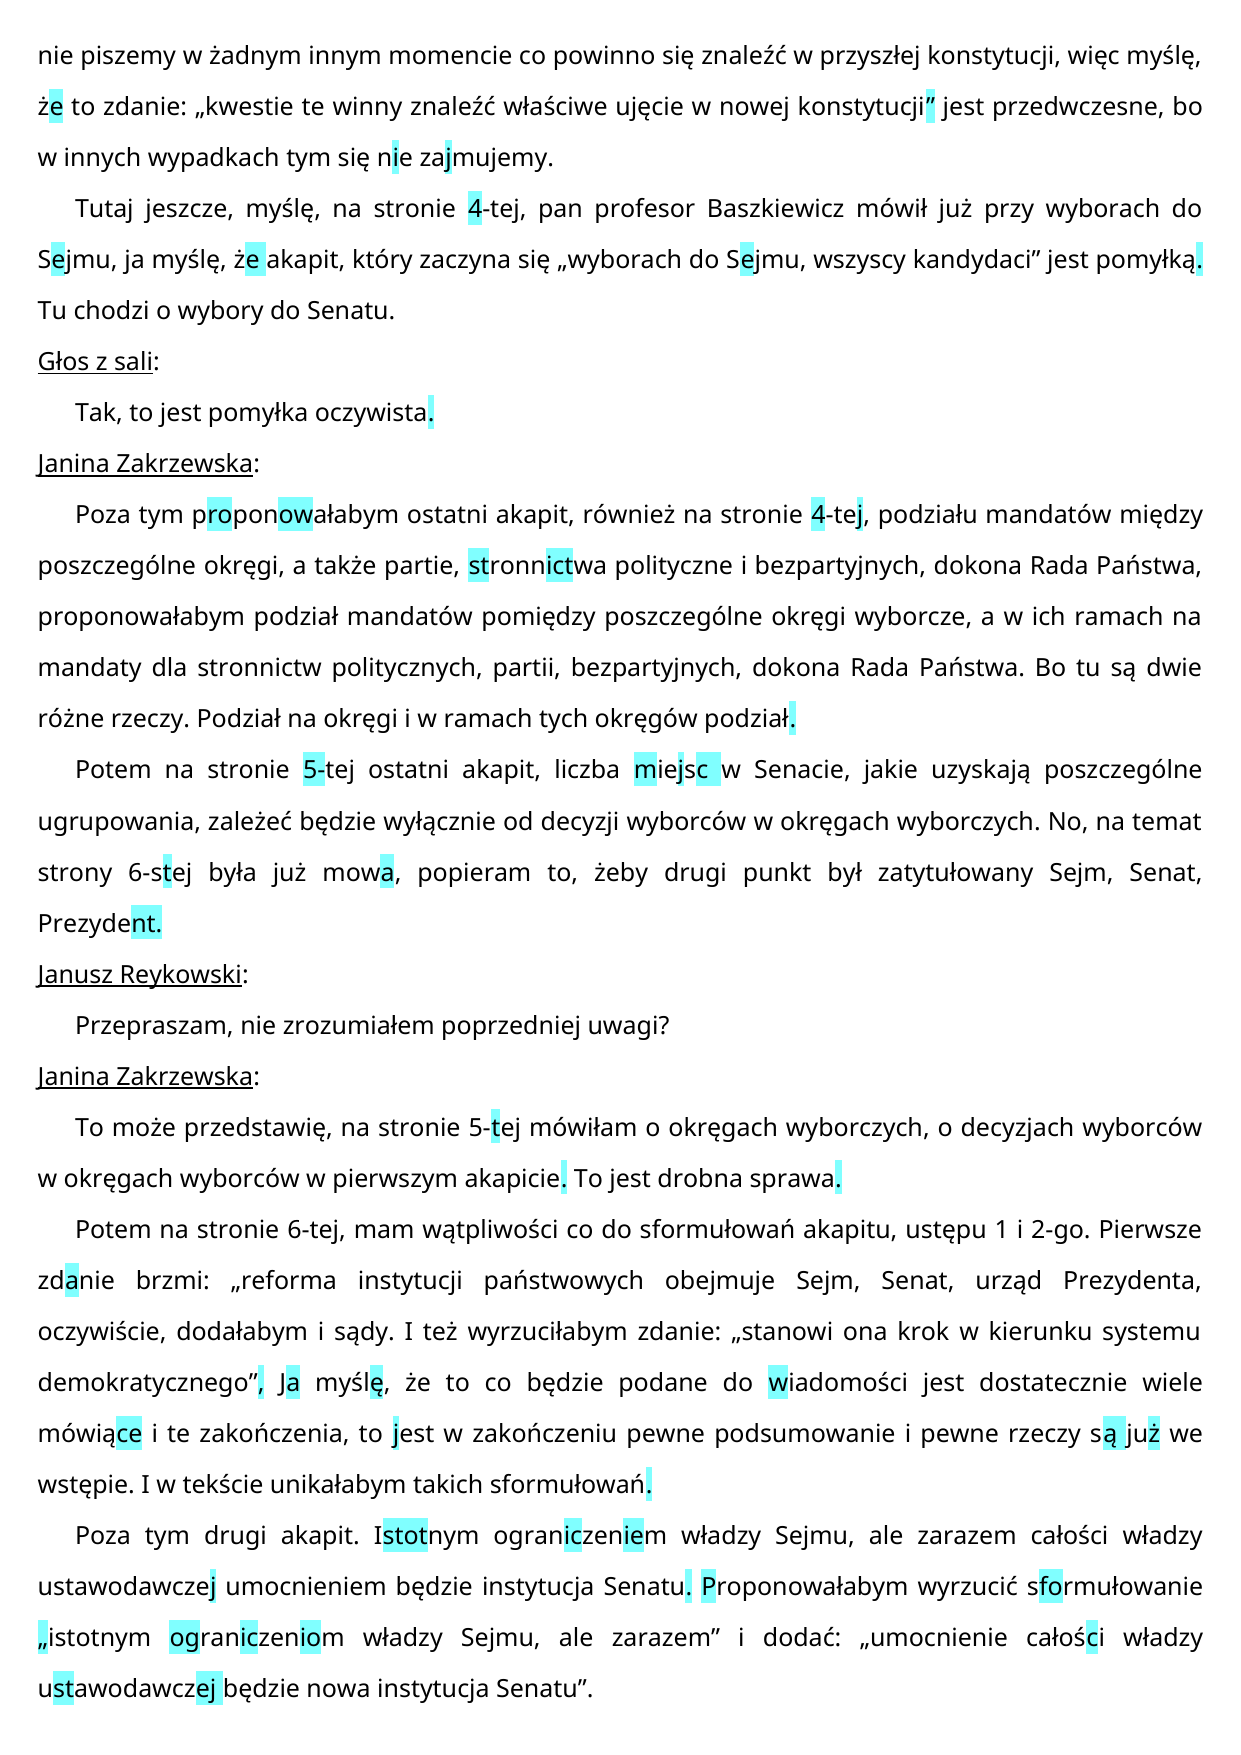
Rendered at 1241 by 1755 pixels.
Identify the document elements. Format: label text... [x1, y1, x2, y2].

text nie piszemy w żadnym innym momencie co powinno się znaleźć w przyszłej konstytucji, więc myślę, że to zdanie: „kwestie te winny znaleźć właściwe ujęcie w nowej konstytucji” jest przedwczesne, bo w innych wypadkach tym się nie zajmujemy. [37, 37, 1203, 174]
text Poza tym proponowałabym ostatni akapit, również na stronie 4-tej, podziału mandatów między poszczególne okręgi, a także partie, stronnictwa polityczne i bezpartyjnych, dokona Rada Państwa, proponowałabym podział mandatów pomiędzy poszczególne okręgi wyborcze, a w ich ramach na mandaty dla stronnictw politycznych, partii, bezpartyjnych, dokona Rada Państwa. Bo tu są dwie różne rzeczy. Podział na okręgi i w ramach tych okręgów podział. [37, 497, 1203, 735]
text Przepraszam, nie zrozumiałem poprzedniej uwagi? [37, 1007, 1203, 1041]
text Janina Zakrzewska: [37, 1058, 1203, 1092]
text Potem na stronie 6-tej, mam wątpliwości co do sformułowań akapitu, ustępu 1 i 2-go. Pierwsze zdanie brzmi: „reforma instytucji państwowych obejmuje Sejm, Senat, urząd Prezydenta, oczywiście, dodałabym i sądy. I też wyrzuciłabym zdanie: „stanowi ona krok w kierunku systemu demokratycznego”, Ja myślę, że to co będzie podane do wiadomości jest dostatecznie wiele mówiące i te zakończenia, to jest w zakończeniu pewne podsumowanie i pewne rzeczy są już we wstępie. I w tekście unikałabym takich sformułowań. [37, 1211, 1203, 1501]
text Potem na stronie 5-tej ostatni akapit, liczba miejsc w Senacie, jakie uzyskają poszczególne ugrupowania, zależeć będzie wyłącznie od decyzji wyborców w okręgach wyborczych. No, na temat strony 6-stej była już mowa, popieram to, żeby drugi punkt był zatytułowany Sejm, Senat, Prezydent. [37, 752, 1203, 939]
text Głos z sali: [37, 344, 1203, 378]
text Tak, to jest pomyłka oczywista. [37, 395, 1203, 429]
text Janina Zakrzewska: [37, 446, 1203, 480]
text To może przedstawię, na stronie 5-tej mówiłam o okręgach wyborczych, o decyzjach wyborców w okręgach wyborców w pierwszym akapicie. To jest drobna sprawa. [37, 1109, 1203, 1194]
text Janusz Reykowski: [37, 956, 1203, 990]
text Tutaj jeszcze, myślę, na stronie 4-tej, pan profesor Baszkiewicz mówił już przy wyborach do Sejmu, ja myślę, że akapit, który zaczyna się „wyborach do Sejmu, wszyscy kandydaci” jest pomyłką. Tu chodzi o wybory do Senatu. [37, 191, 1203, 327]
text Poza tym drugi akapit. Istotnym ograniczeniem władzy Sejmu, ale zarazem całości władzy ustawodawczej umocnieniem będzie instytucja Senatu. Proponowałabym wyrzucić sformułowanie „istotnym ograniczeniom władzy Sejmu, ale zarazem” i dodać: „umocnienie całości władzy ustawodawczej będzie nowa instytucja Senatu”. [37, 1518, 1203, 1705]
